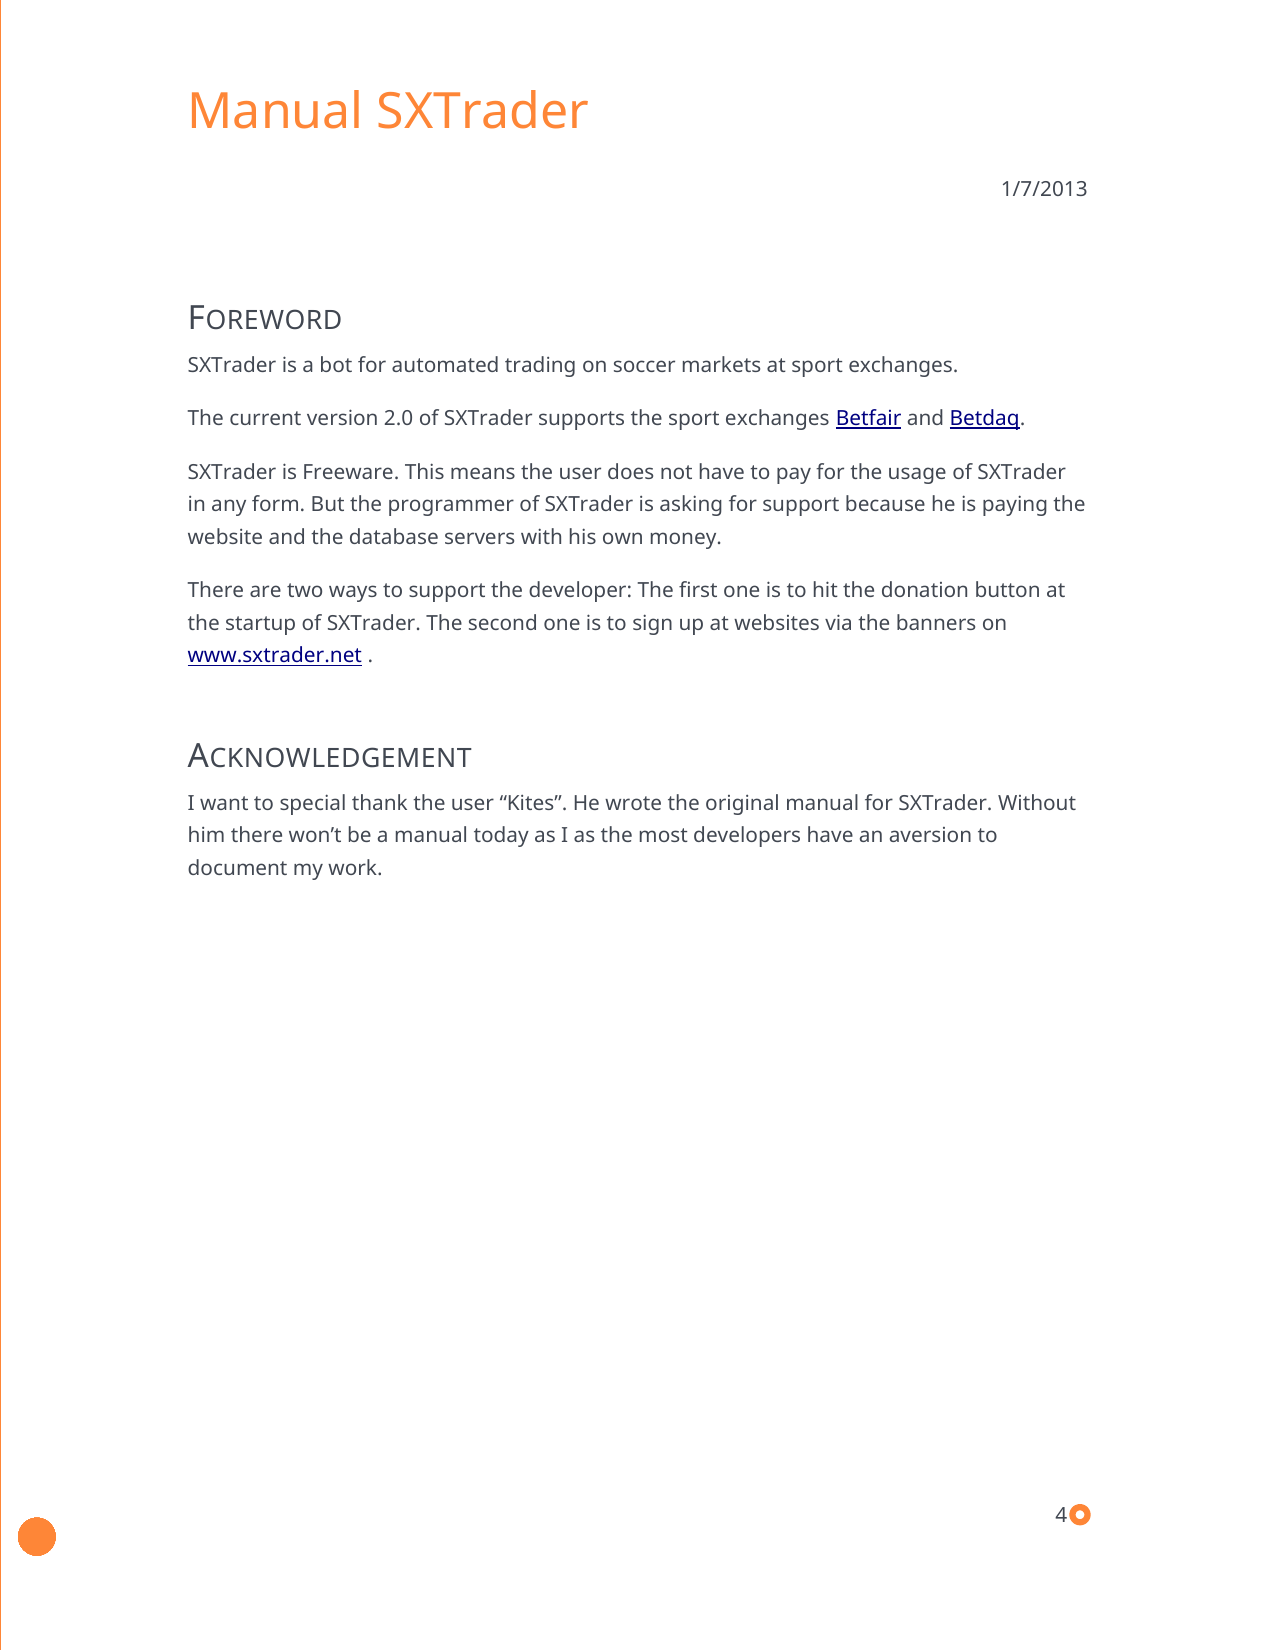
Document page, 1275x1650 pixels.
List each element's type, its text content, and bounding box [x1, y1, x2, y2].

text SXTrader is Freeware. This means the user does not have to pay for the usage of SXTrader in any form. But the programmer of SXTrader is asking for support because he is paying the website and the database servers with his own money. [187, 457, 1087, 550]
text There are two ways to support the developer: The first one is to hit the donation button at the startup of SXTrader. The second one is to sign up at websites via the banners on www.sxtrader.net . [187, 575, 1087, 669]
text SXTrader is a bot for automated trading on soccer markets at sport exchanges. [187, 350, 1087, 378]
subtitle Foreword [187, 293, 1087, 339]
text The current version 2.0 of SXTrader supports the sport exchanges Betfair and Betdaq. [187, 403, 1087, 432]
text I want to special thank the user “Kites”. He wrote the original manual for SXTrader. Without him there won’t be a manual today as I as the most developers have an aversion to document my work. [187, 788, 1087, 882]
subtitle Acknowledgement [187, 732, 1087, 777]
